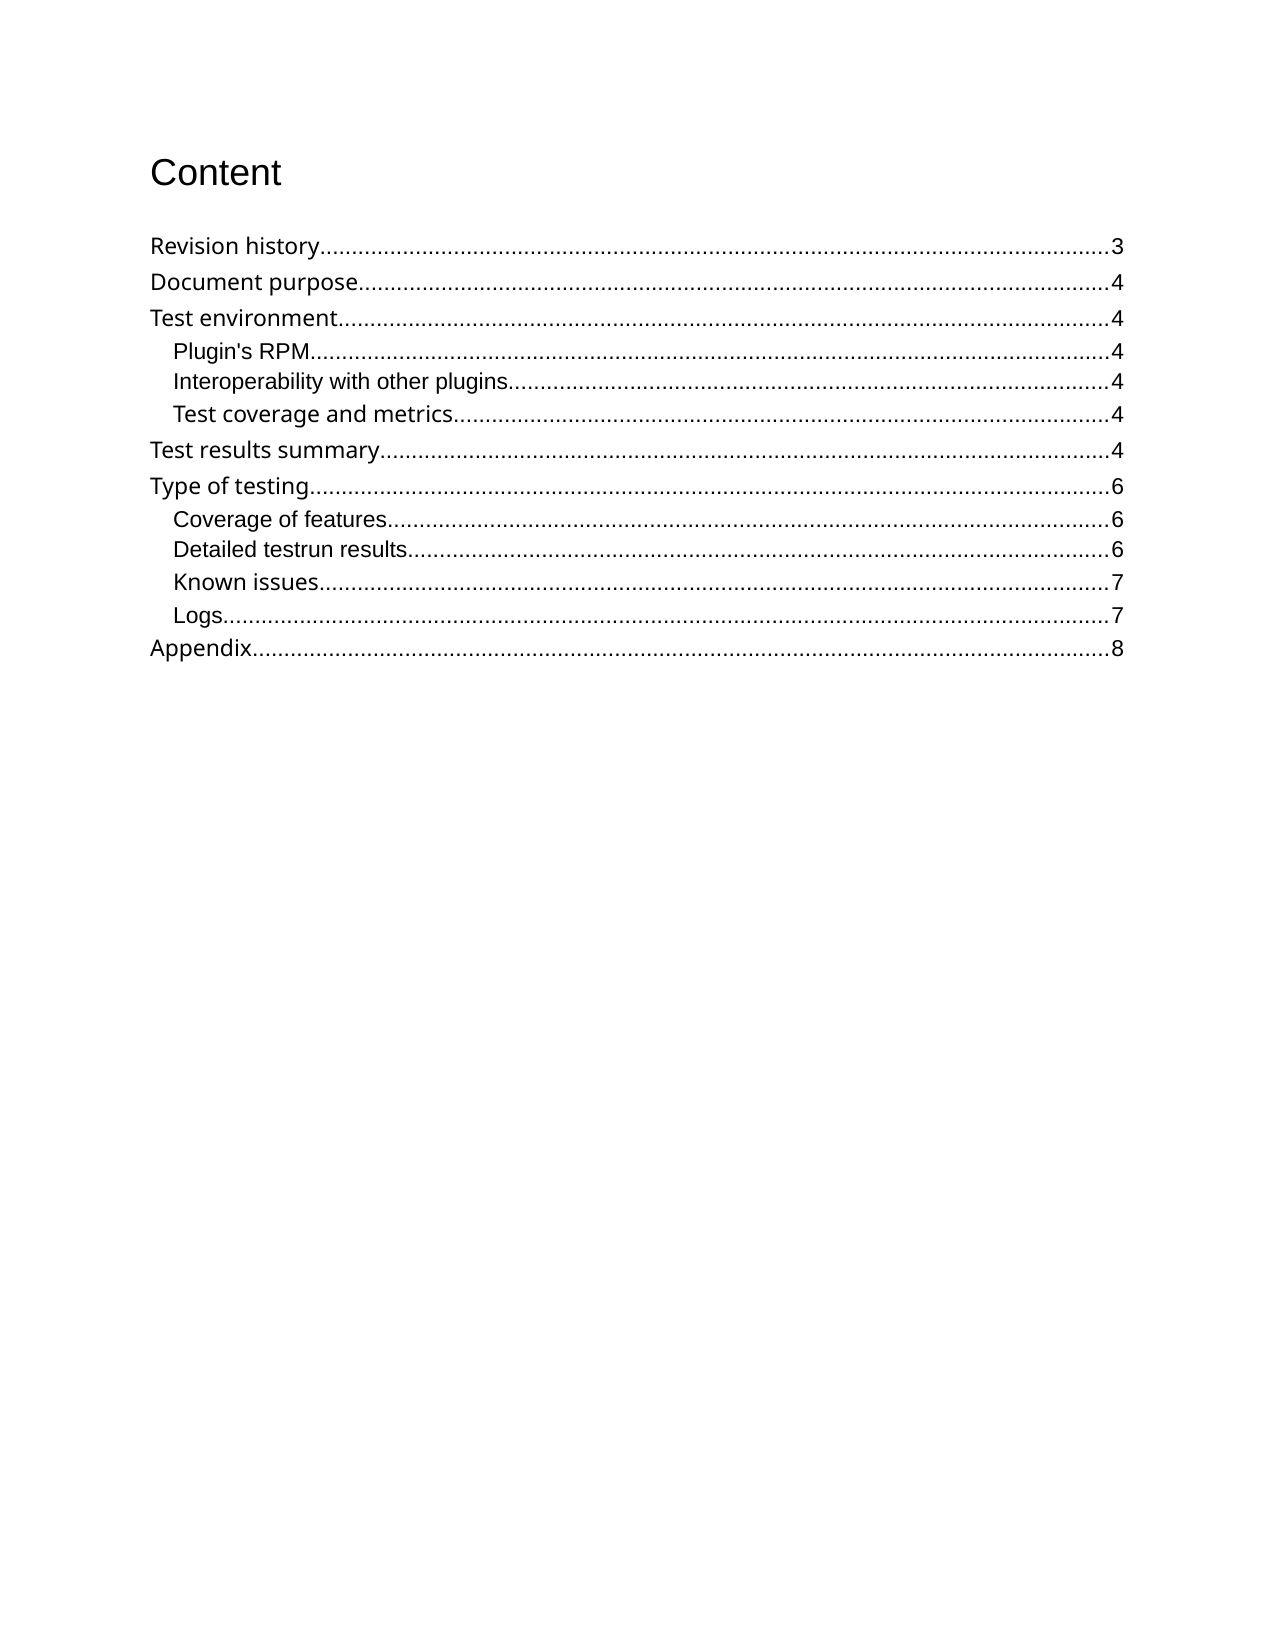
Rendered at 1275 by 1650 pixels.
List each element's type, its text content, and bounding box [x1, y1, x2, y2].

text Coverage of features 6 [173, 506, 1125, 532]
text Interoperability with other plugins 4 [173, 368, 1125, 394]
text Test coverage and metrics 4 [173, 398, 1125, 429]
text Test results summary 4 [150, 434, 1125, 465]
text Document purpose 4 [150, 266, 1125, 297]
text Content [150, 150, 1125, 193]
text Known issues 7 [173, 566, 1125, 597]
text Revision history 3 [150, 230, 1125, 261]
text Detailed testrun results 6 [173, 536, 1125, 562]
text Appendix 8 [150, 632, 1125, 664]
text Type of testing 6 [150, 470, 1125, 501]
text Logs 7 [173, 602, 1125, 628]
text Plugin's RPM 4 [173, 338, 1125, 364]
text Test environment 4 [150, 302, 1125, 333]
